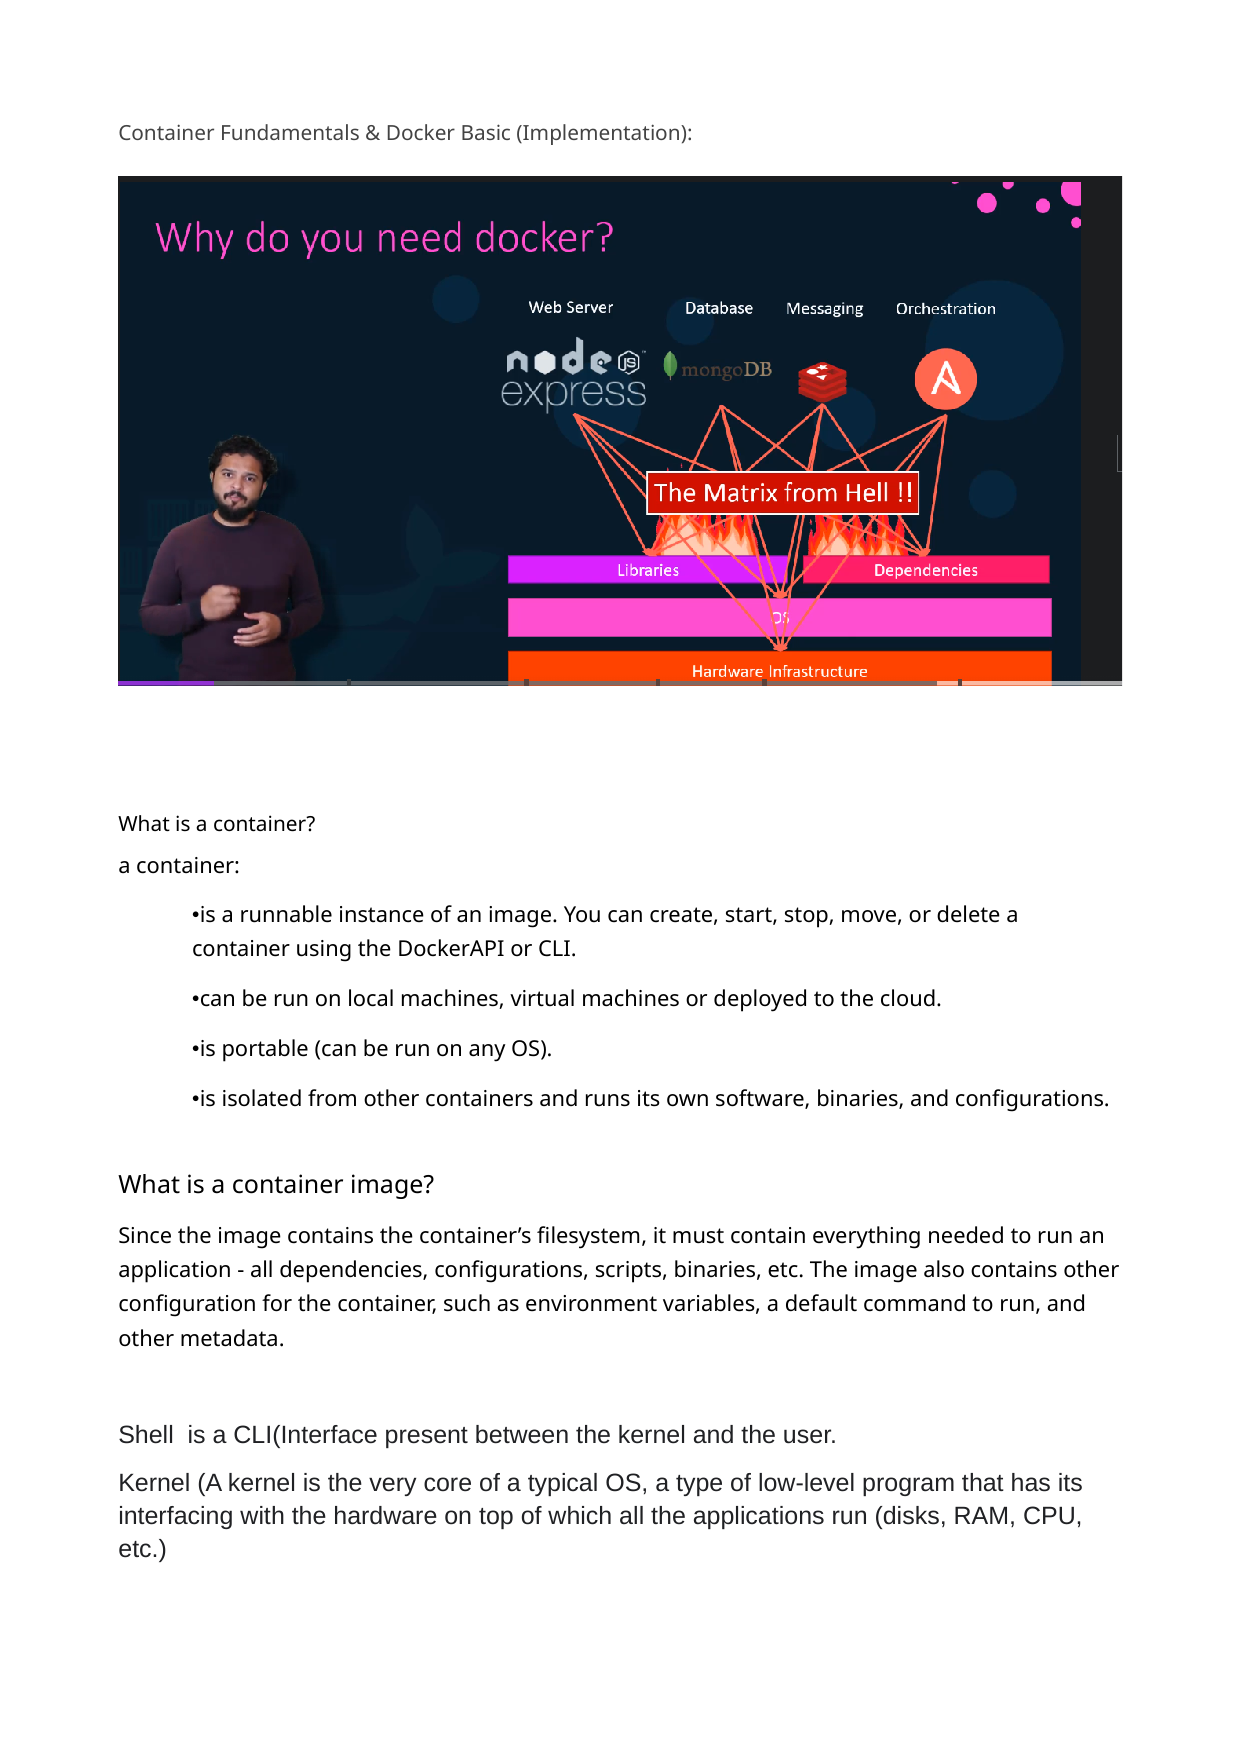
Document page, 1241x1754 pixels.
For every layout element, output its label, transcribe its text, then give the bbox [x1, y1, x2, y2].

list can be run on local machines, virtual machines or deployed to the cloud. [118, 983, 1122, 1013]
text a container: [118, 850, 1122, 880]
text Shell is a CLI(Interface present between the kernel and the user. [118, 1420, 1122, 1449]
text What is a container image? [118, 1132, 1122, 1200]
text Since the image contains the container’s filesystem, it must contain everything needed to run an application - all dependencies, configurations, scripts, binaries, etc. The image also contains other configuration for the container, such as environment variables, a default command to run, and other metadata. [118, 1220, 1122, 1352]
list is isolated from other containers and runs its own software, binaries, and configurations. [118, 1083, 1122, 1112]
list is a runnable instance of an image. You can create, start, stop, move, or delete a container using the DockerAPI or CLI. [118, 899, 1122, 963]
text Kernel (A kernel is the very core of a typical OS, a type of low-level program that has its interfacing with the hardware on top of which all the applications run (disks, RAM, CPU, etc.) [118, 1468, 1122, 1562]
picture [118, 176, 1123, 686]
list is portable (can be run on any OS). [118, 1033, 1122, 1063]
subtitle What is a container? [118, 809, 1122, 838]
